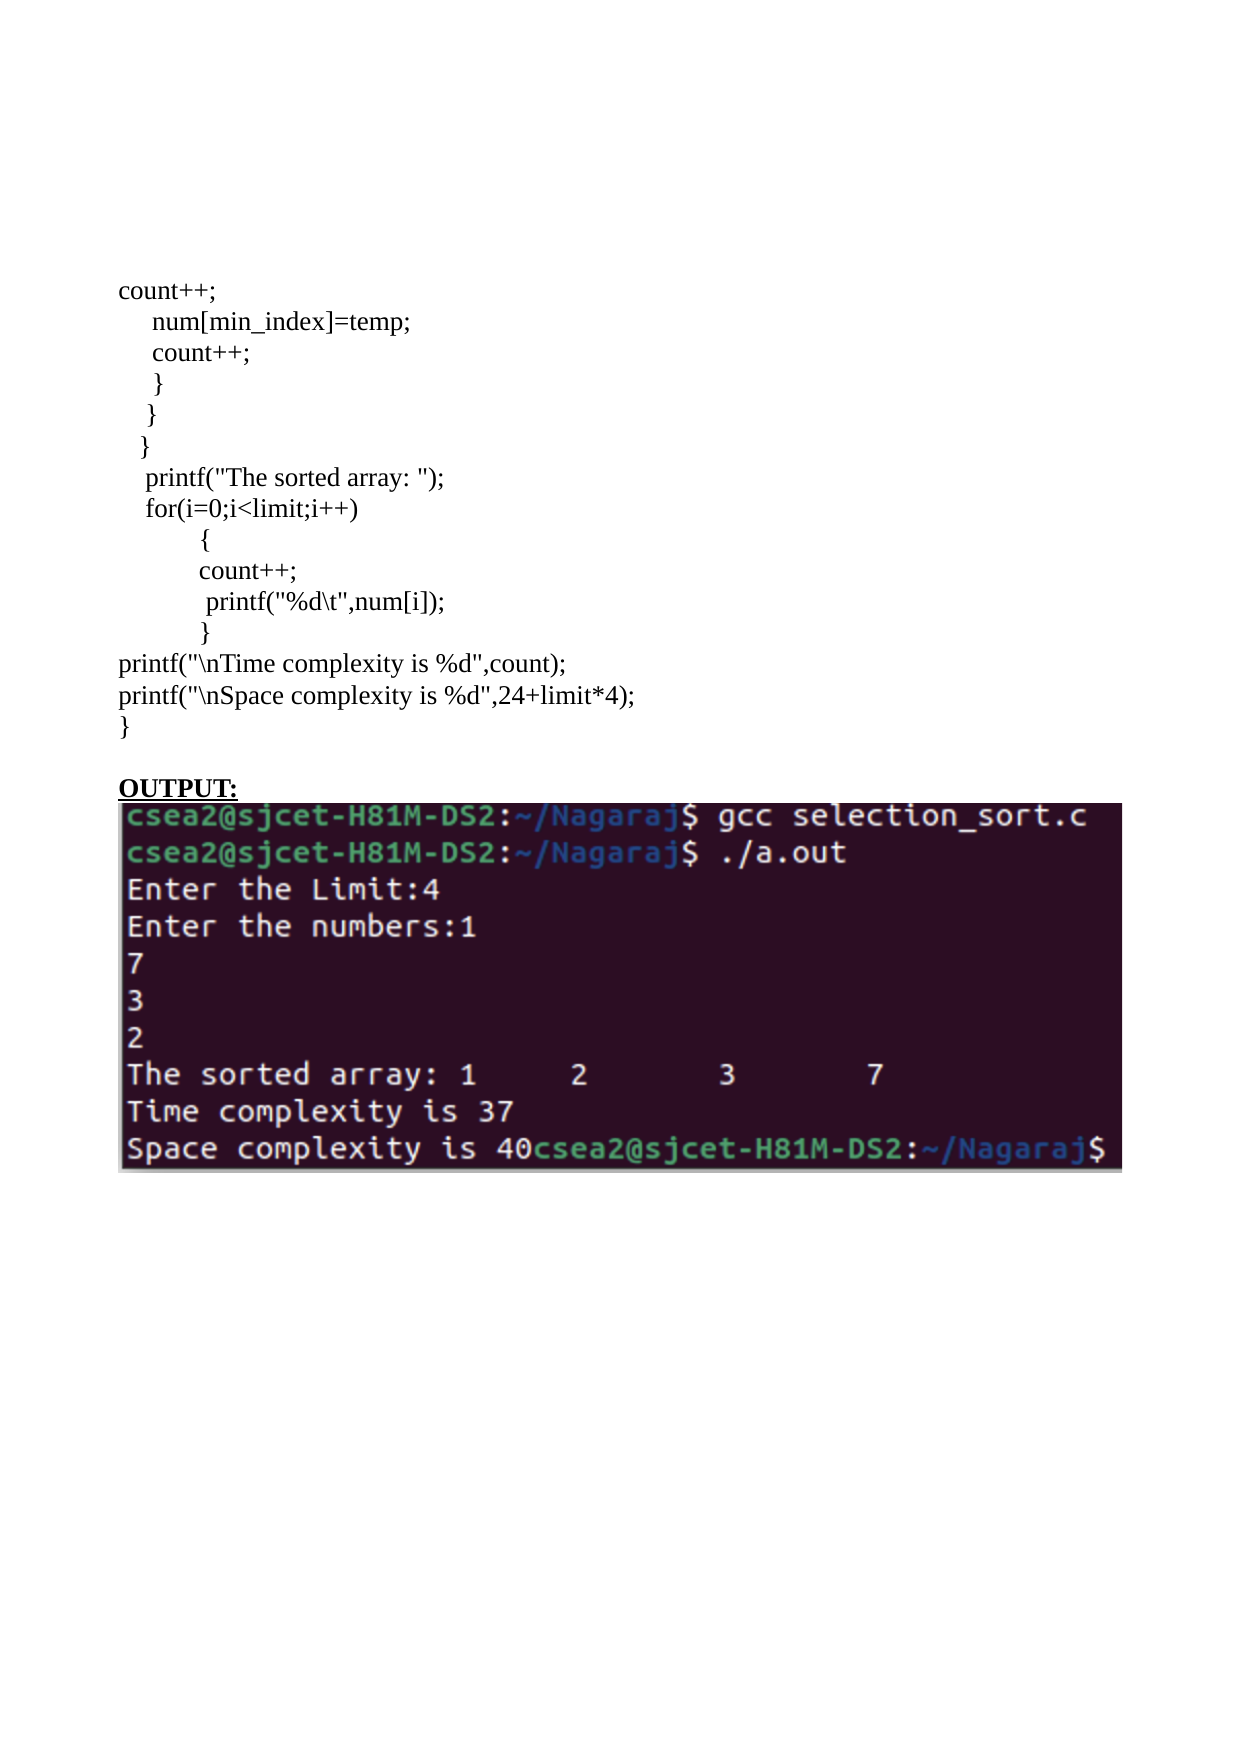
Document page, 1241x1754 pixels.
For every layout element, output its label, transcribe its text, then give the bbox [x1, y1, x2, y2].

text { [118, 523, 1122, 554]
text printf("%d\t",num[i]); [118, 585, 1122, 616]
text } [118, 616, 1122, 648]
text num[min_index]=temp; [118, 305, 1122, 336]
text count++; [118, 554, 1122, 585]
text printf("The sorted array: "); [118, 461, 1122, 492]
text for(i=0;i<limit;i++) [118, 492, 1122, 523]
text } [118, 398, 1122, 429]
text } [118, 367, 1122, 398]
text } [118, 710, 1122, 741]
text count++; [118, 274, 1122, 305]
text } [118, 429, 1122, 461]
text printf("\nTime complexity is %d",count); [118, 648, 1122, 679]
text OUTPUT: [118, 772, 1122, 803]
text printf("\nSpace complexity is %d",24+limit*4); [118, 679, 1122, 710]
text count++; [118, 336, 1122, 367]
